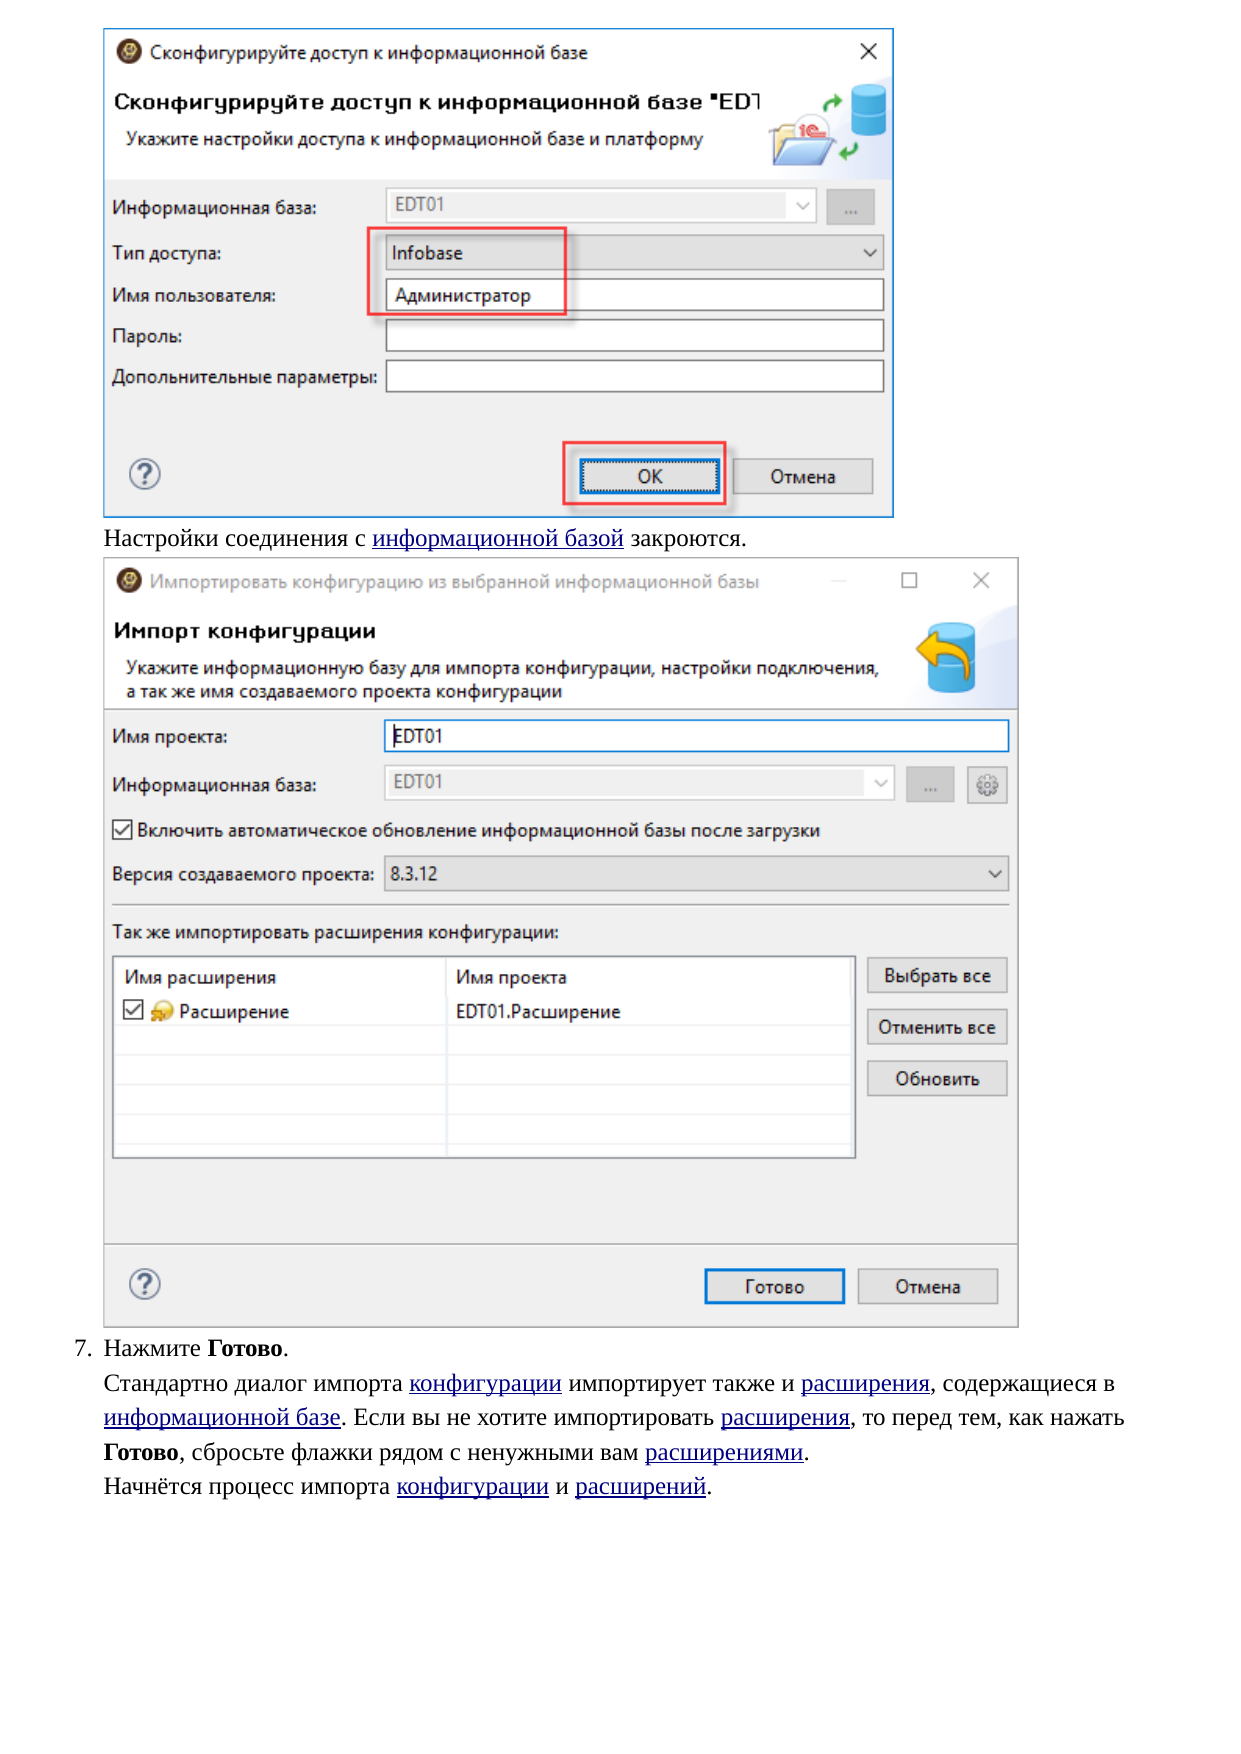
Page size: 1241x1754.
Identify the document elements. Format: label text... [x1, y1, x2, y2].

list Настройки соединения с информационной базой закроются. [74, 523, 1211, 552]
list Стандартно диалог импорта конфигурации импортирует также и расширения, содержащиеся в информационной базе. Если вы не хотите импортировать расширения, то перед тем, как нажать Готово, сбросьте флажки рядом с ненужными вам расширениями. [74, 1368, 1211, 1466]
list Начнётся процесс импорта конфигурации и расширений. [74, 1471, 1211, 1500]
picture [103, 28, 894, 518]
list Нажмите Готово. [74, 1333, 1211, 1362]
picture [103, 557, 1019, 1328]
